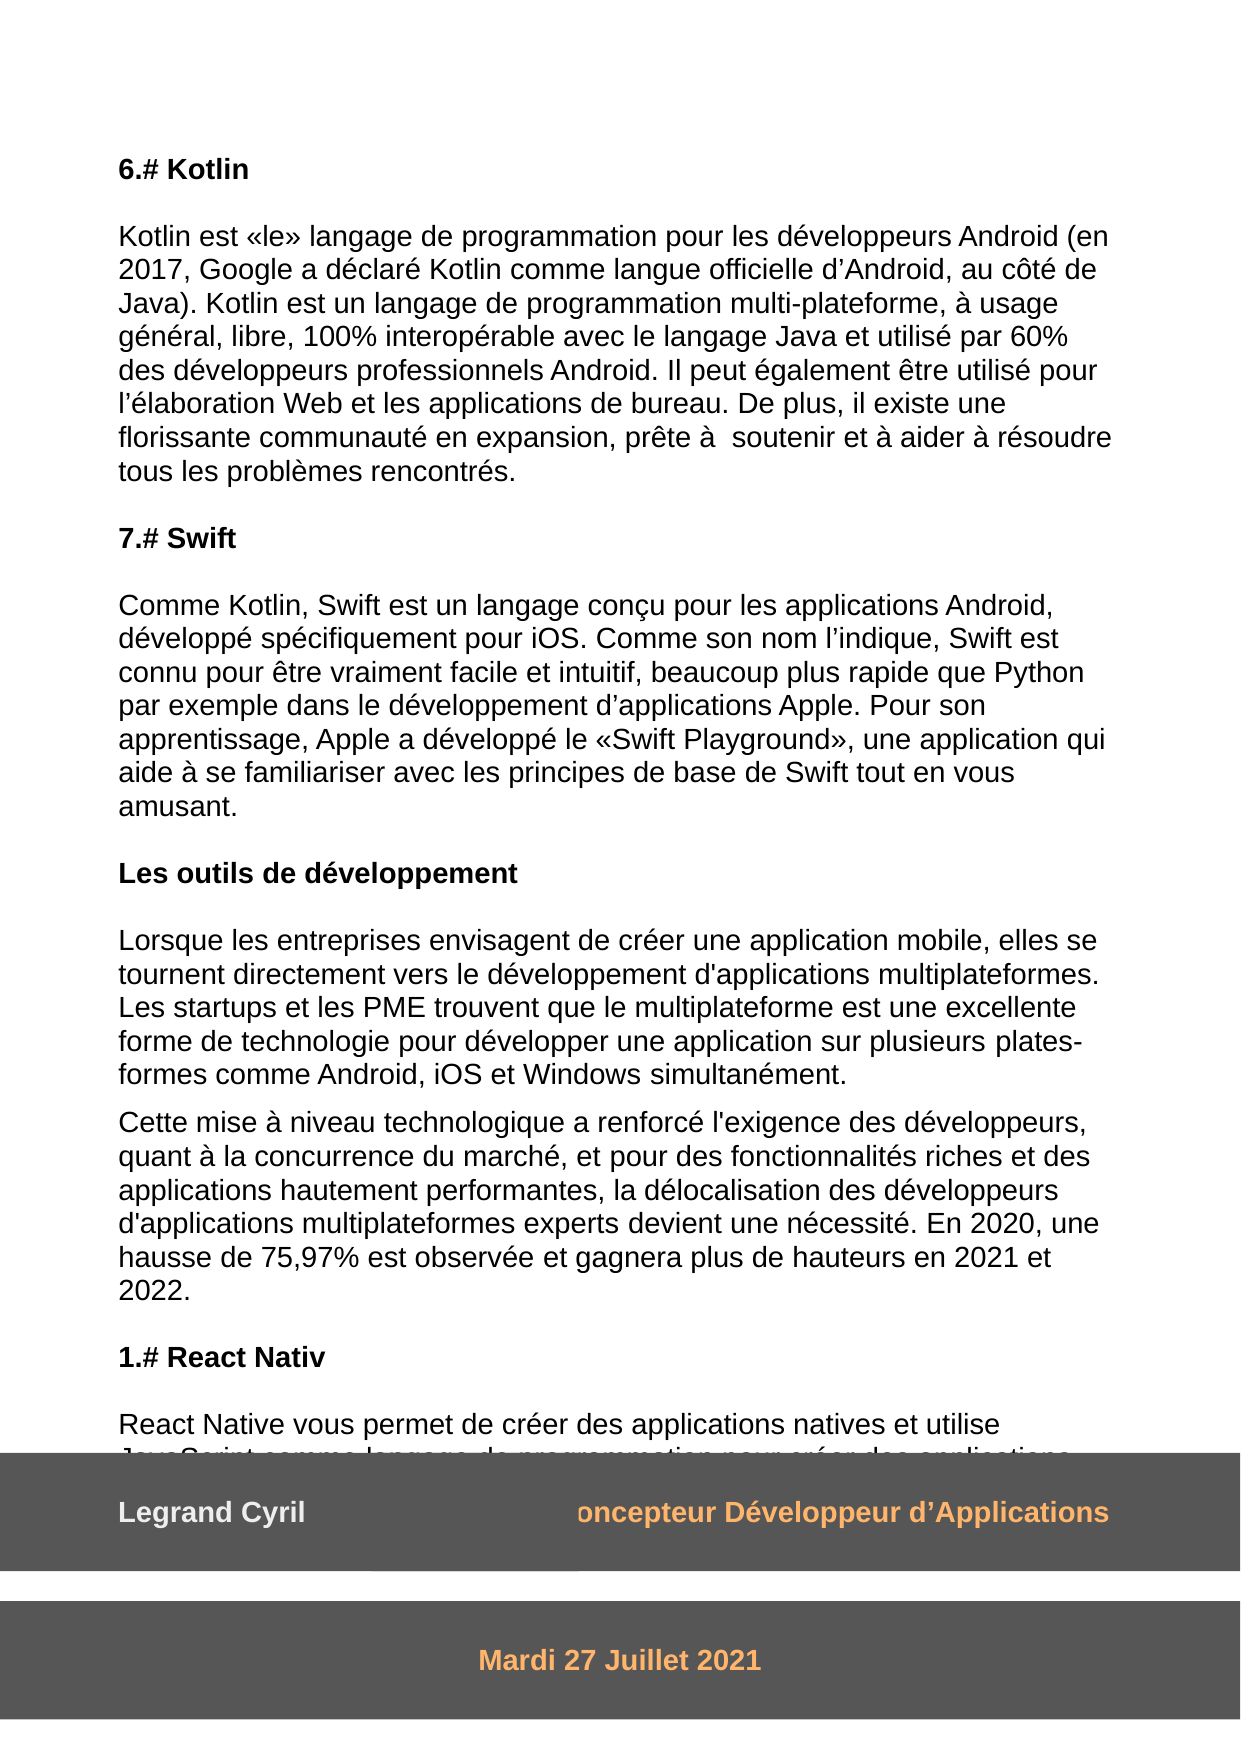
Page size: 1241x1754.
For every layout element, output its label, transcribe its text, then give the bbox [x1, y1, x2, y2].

text Kotlin est «le» langage de programmation pour les développeurs Android (en 2017, Google a déclaré Kotlin comme langue officielle d’Android, au côté de Java). Kotlin est un langage de programmation multi-plateforme, à usage général, libre, 100% interopérable avec le langage Java et utilisé par 60% des développeurs professionnels Android. Il peut également être utilisé pour l’élaboration Web et les applications de bureau. De plus, il existe une florissante communauté en expansion, prête à soutenir et à aider à résoudre tous les problèmes rencontrés. [118, 219, 1122, 487]
text Les startups et les PME trouvent que le multiplateforme est une excellente forme de technologie pour développer une application sur plusieurs plates-formes comme Android, iOS et Windows simultanément. [118, 990, 1122, 1091]
text Lorsque les entreprises envisagent de créer une application mobile, elles se tournent directement vers le développement d'applications multiplateformes. [118, 923, 1122, 990]
text 6.# Kotlin [118, 152, 1122, 185]
text Comme Kotlin, Swift est un langage conçu pour les applications Android, développé spécifiquement pour iOS. Comme son nom l’indique, Swift est connu pour être vraiment facile et intuitif, beaucoup plus rapide que Python par exemple dans le développement d’applications Apple. Pour son apprentissage, Apple a développé le «Swift Playground», une application qui aide à se familiariser avec les principes de base de Swift tout en vous amusant. [118, 588, 1122, 822]
text 1.# React Nativ [118, 1340, 1122, 1374]
text Cette mise à niveau technologique a renforcé l'exigence des développeurs, quant à la concurrence du marché, et pour des fonctionnalités riches et des applications hautement performantes, la délocalisation des développeurs d'applications multiplateformes experts devient une nécessité. En 2020, une hausse de 75,97% est observée et gagnera plus de hauteurs en 2021 et 2022. [118, 1105, 1122, 1307]
text Les outils de développement [118, 856, 1122, 889]
text React Native vous permet de créer des applications natives et utilise JavaScript comme langage de programmation pour créer des applications. [118, 1407, 1122, 1452]
text 7.# Swift [118, 521, 1122, 554]
